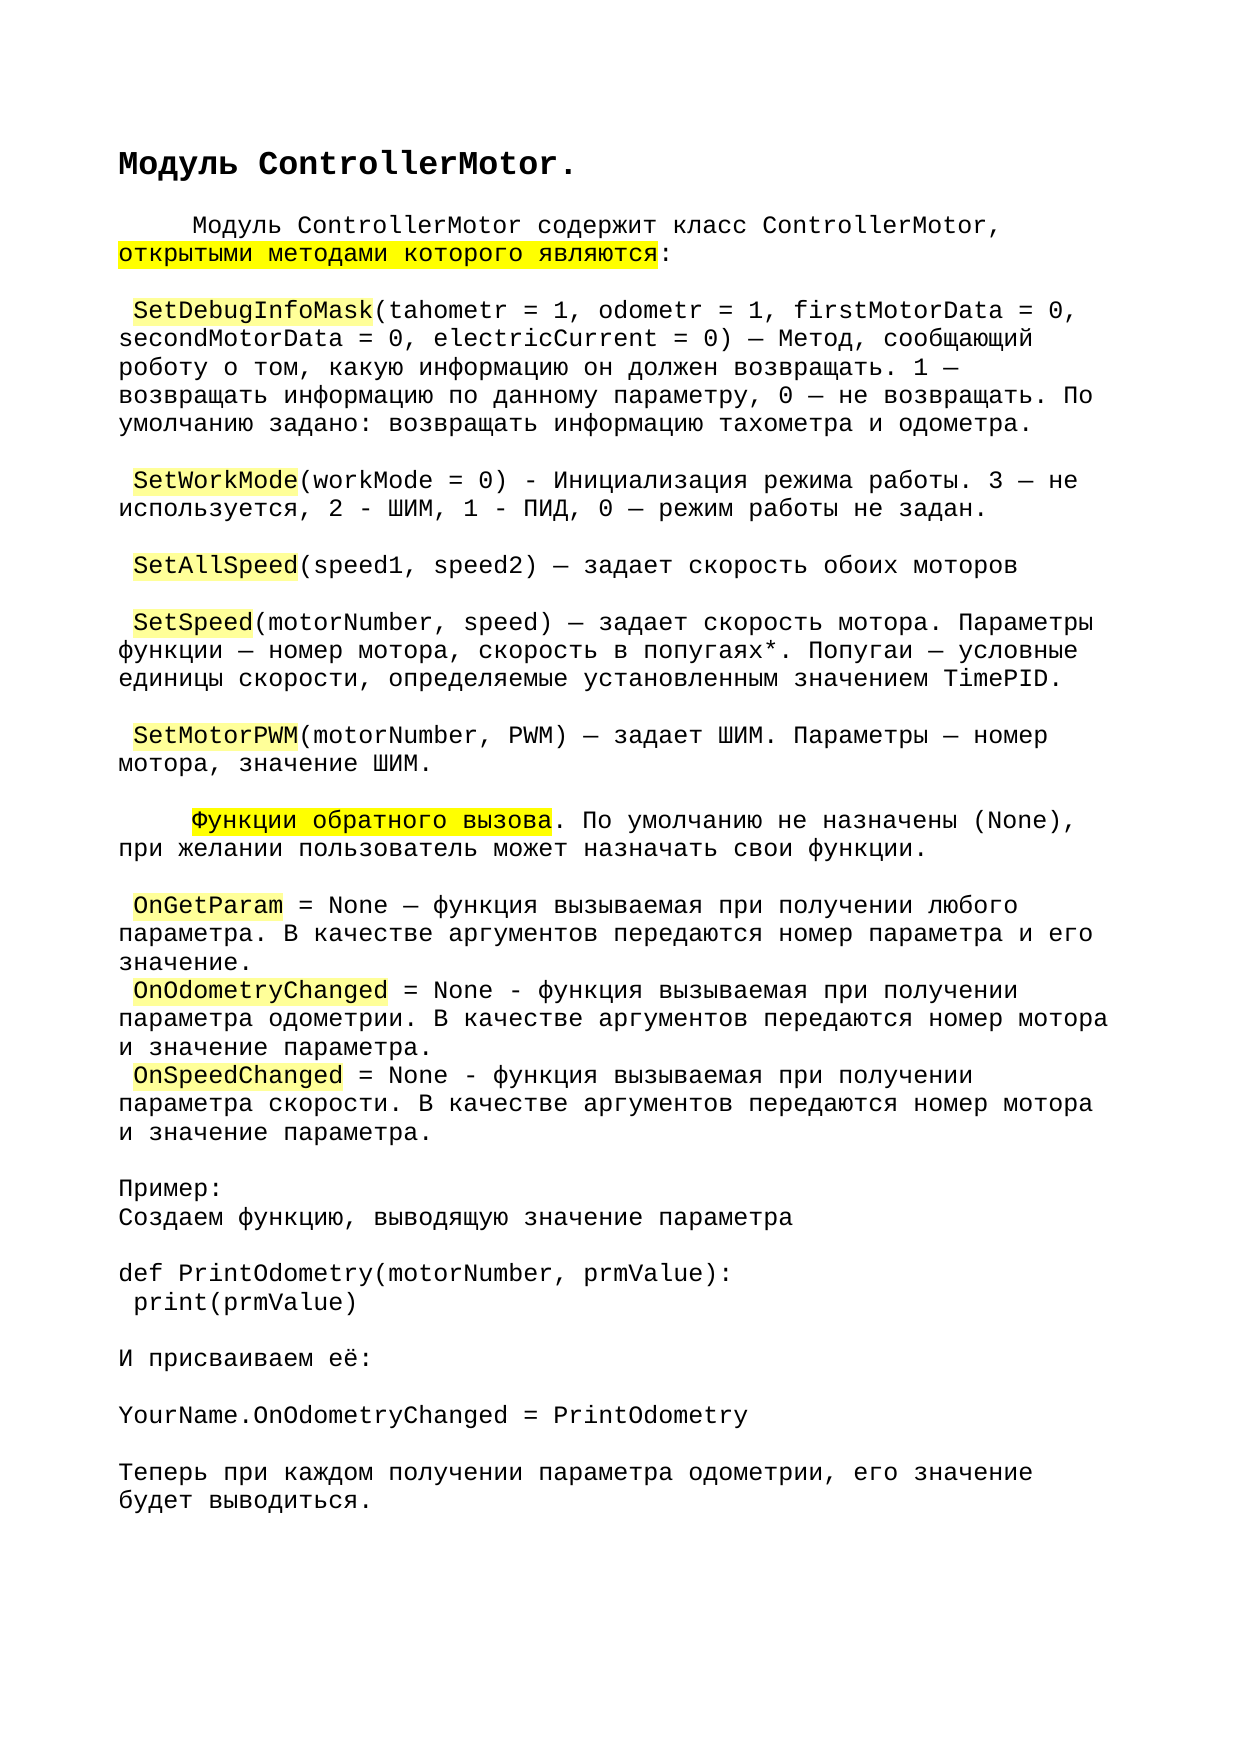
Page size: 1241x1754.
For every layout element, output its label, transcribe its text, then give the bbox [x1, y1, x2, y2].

text Функции обратного вызова. По умолчанию не назначены (None), при желании пользователь может назначать свои функции. [118, 808, 1122, 864]
text YourName.OnOdometryChanged = PrintOdometry [118, 1403, 1122, 1431]
text Теперь при каждом получении параметра одометрии, его значение будет выводиться. [118, 1459, 1122, 1516]
text OnOdometryChanged = None - функция вызываемая при получении параметра одометрии. В качестве аргументов передаются номер мотора и значение параметра. [118, 978, 1122, 1063]
text SetAllSpeed(speed1, speed2) — задает скорость обоих моторов [118, 553, 1122, 581]
text Создаем функцию, выводящую значение параметра [118, 1204, 1122, 1233]
text Модуль ControllerMotor. [118, 146, 1122, 184]
text Модуль ControllerMotor содержит класс ControllerMotor, открытыми методами которого являются: [118, 213, 1122, 269]
text print(prmValue) [118, 1289, 1122, 1318]
text SetSpeed(motorNumber, speed) — задает скорость мотора. Параметры функции — номер мотора, скорость в попугаях*. Попугаи — условные единицы скорости, определяемые установленным значением TimePID. [118, 609, 1122, 694]
text OnSpeedChanged = None - функция вызываемая при получении параметра скорости. В качестве аргументов передаются номер мотора и значение параметра. [118, 1063, 1122, 1148]
text OnGetParam = None — функция вызываемая при получении любого параметра. В качестве аргументов передаются номер параметра и его значение. [118, 893, 1122, 978]
text Пример: [118, 1176, 1122, 1204]
text И присваиваем её: [118, 1346, 1122, 1374]
text SetWorkMode(workMode = 0) - Инициализация режима работы. 3 — не используется, 2 - ШИМ, 1 - ПИД, 0 — режим работы не задан. [118, 468, 1122, 524]
text SetDebugInfoMask(tahometr = 1, odometr = 1, firstMotorData = 0, secondMotorData = 0, electricCurrent = 0) — Метод, сообщающий роботу о том, какую информацию он должен возвращать. 1 — возвращать информацию по данному параметру, 0 — не возвращать. По умолчанию задано: возвращать информацию тахометра и одометра. [118, 298, 1122, 439]
text SetMotorPWM(motorNumber, PWM) — задает ШИМ. Параметры — номер мотора, значение ШИМ. [118, 723, 1122, 779]
text def PrintOdometry(motorNumber, prmValue): [118, 1261, 1122, 1289]
